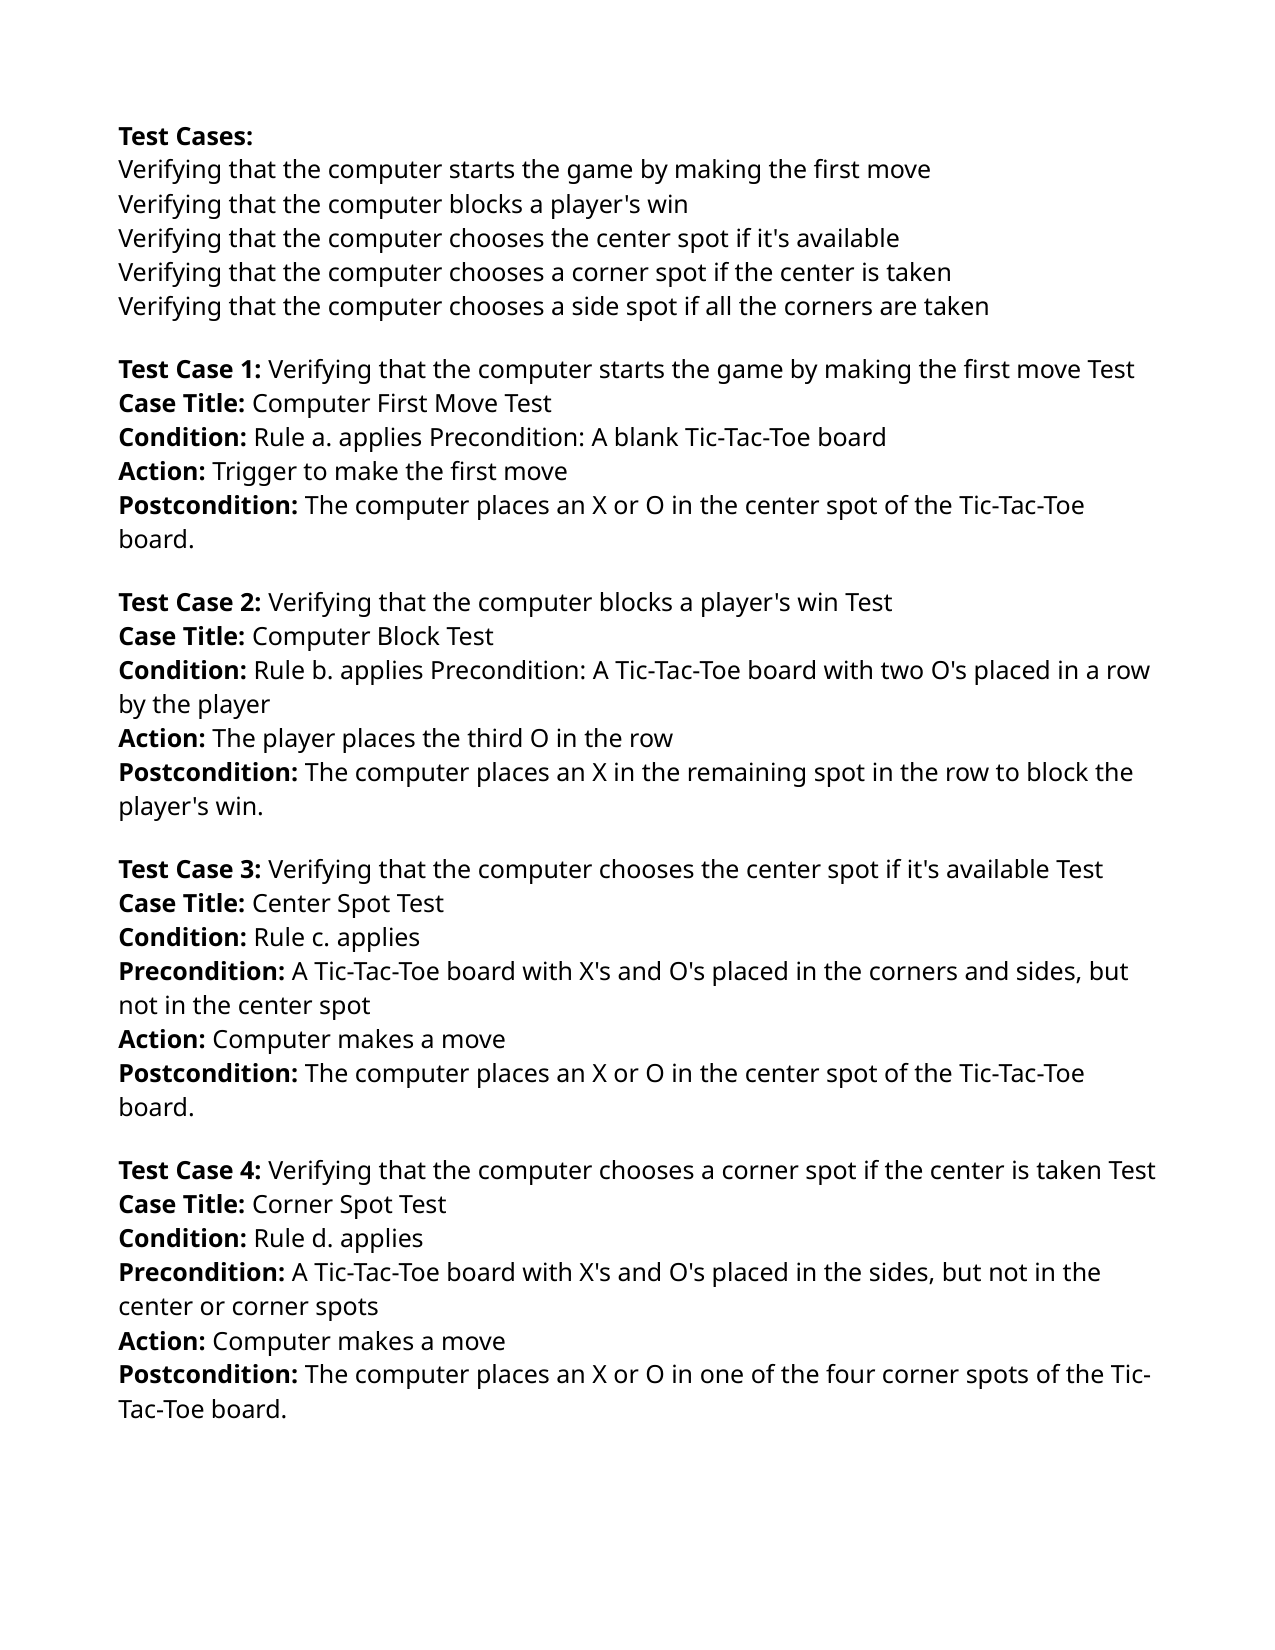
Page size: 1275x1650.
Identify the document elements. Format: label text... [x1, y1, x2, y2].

text Postcondition: The computer places an X or O in the center spot of the Tic-Tac-Toe board. [118, 1056, 1157, 1124]
text Test Cases: [118, 118, 1157, 152]
text Condition: Rule a. applies Precondition: A blank Tic-Tac-Toe board [118, 419, 1157, 453]
text Postcondition: The computer places an X in the remaining spot in the row to block the player's win. [118, 755, 1157, 823]
text Postcondition: The computer places an X or O in the center spot of the Tic-Tac-Toe board. [118, 487, 1157, 556]
text Verifying that the computer chooses a corner spot if the center is taken [118, 254, 1157, 288]
text Verifying that the computer chooses the center spot if it's available [118, 220, 1157, 254]
text Test Case 4: Verifying that the computer chooses a corner spot if the center is taken Test Case Title: Corner Spot Test [118, 1153, 1157, 1221]
text Condition: Rule d. applies [118, 1221, 1157, 1255]
text Precondition: A Tic-Tac-Toe board with X's and O's placed in the sides, but not in the center or corner spots [118, 1255, 1157, 1323]
text Verifying that the computer starts the game by making the first move [118, 152, 1157, 186]
text Verifying that the computer chooses a side spot if all the corners are taken [118, 288, 1157, 322]
text Action: Computer makes a move [118, 1323, 1157, 1357]
text Action: The player places the third O in the row [118, 721, 1157, 755]
text Test Case 2: Verifying that the computer blocks a player's win Test [118, 584, 1157, 618]
text Condition: Rule b. applies Precondition: A Tic-Tac-Toe board with two O's placed in a row by the player [118, 652, 1157, 721]
text Postcondition: The computer places an X or O in one of the four corner spots of the Tic-Tac-Toe board. [118, 1357, 1157, 1425]
text Precondition: A Tic-Tac-Toe board with X's and O's placed in the corners and sides, but not in the center spot [118, 954, 1157, 1022]
text Case Title: Computer Block Test [118, 618, 1157, 652]
text Test Case 3: Verifying that the computer chooses the center spot if it's available Test Case Title: Center Spot Test [118, 852, 1157, 920]
text Condition: Rule c. applies [118, 920, 1157, 954]
text Action: Computer makes a move [118, 1022, 1157, 1056]
text Test Case 1: Verifying that the computer starts the game by making the first move Test Case Title: Computer First Move Test [118, 351, 1157, 419]
text Action: Trigger to make the first move [118, 453, 1157, 487]
text Verifying that the computer blocks a player's win [118, 186, 1157, 220]
